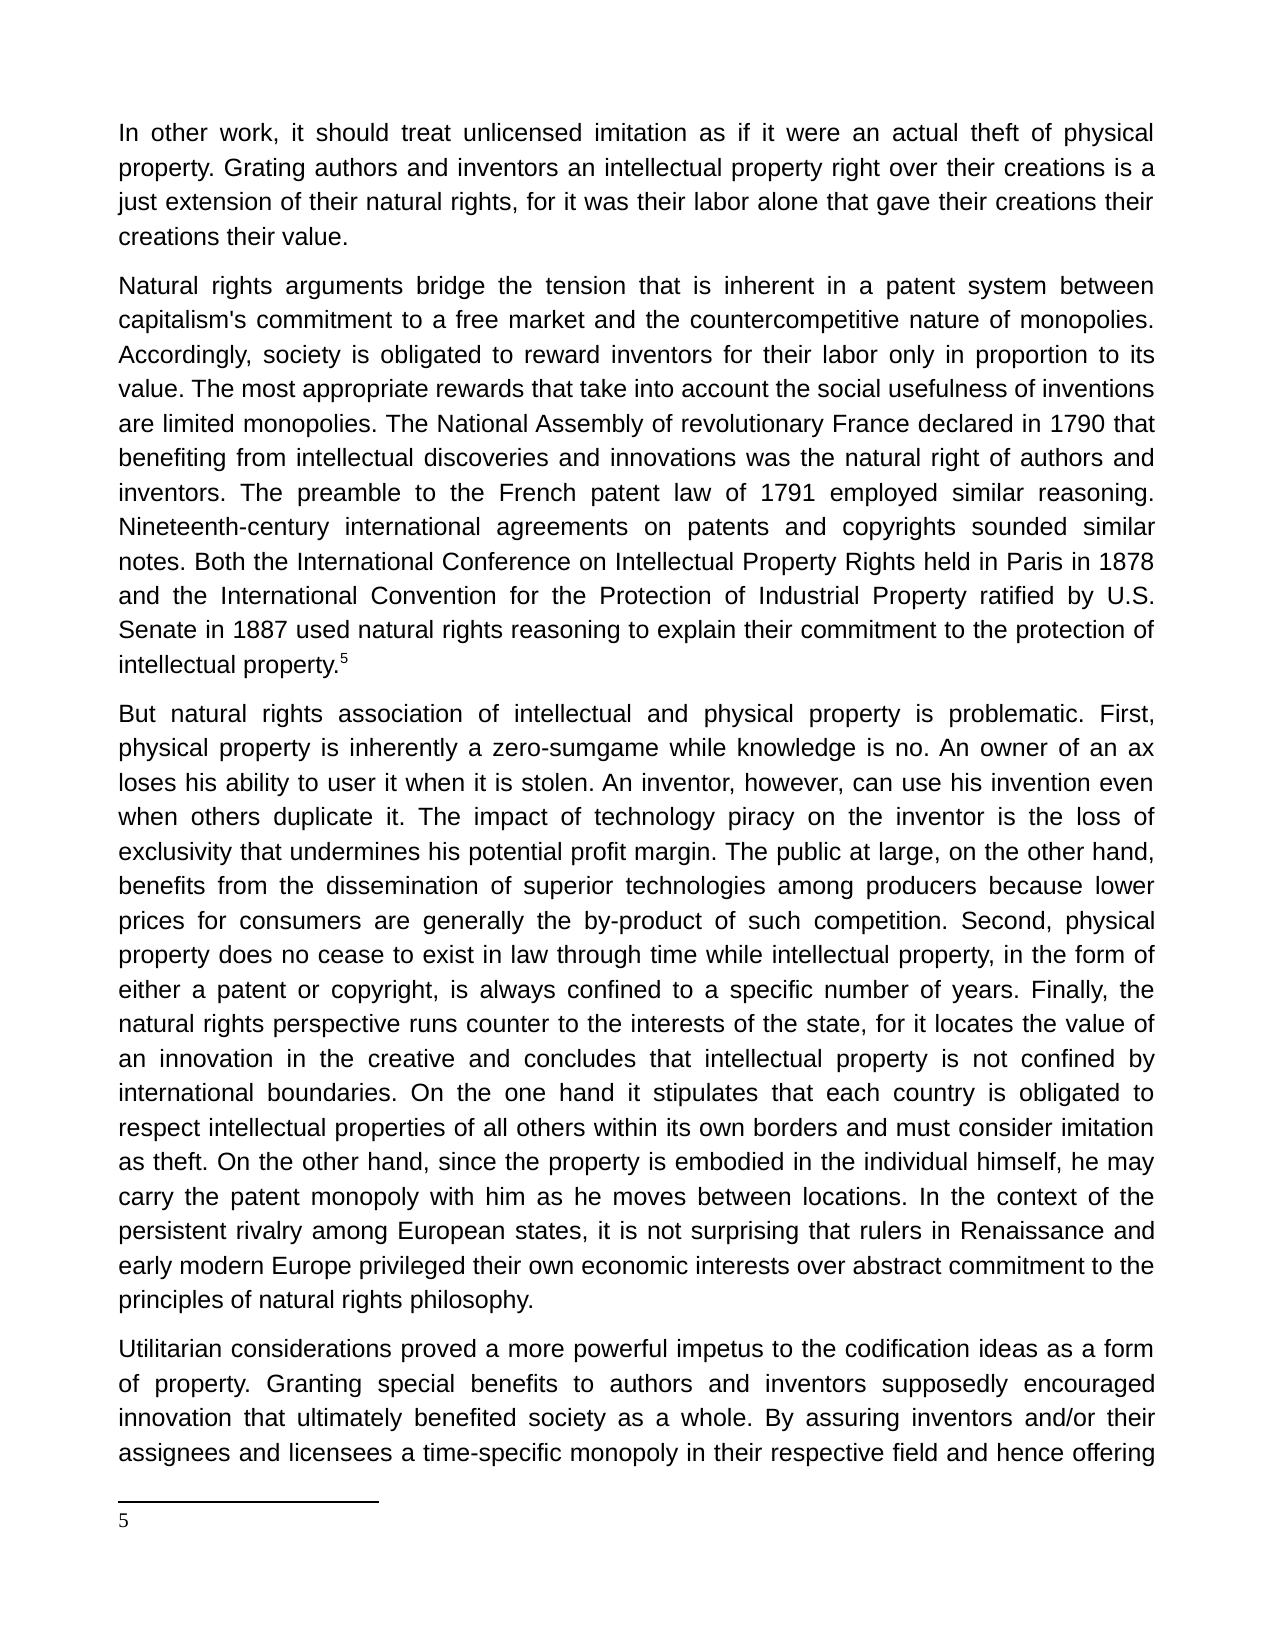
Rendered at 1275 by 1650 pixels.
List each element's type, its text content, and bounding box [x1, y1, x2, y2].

text Utilitarian considerations proved a more powerful impetus to the codification ideas as a form of property. Granting special benefits to authors and inventors supposedly encouraged innovation that ultimately benefited society as a whole. By assuring inventors and/or their assignees and licensees a time-specific monopoly in their respective field and hence offering [118, 1334, 1157, 1466]
text In other work, it should treat unlicensed imitation as if it were an actual theft of physical property. Grating authors and inventors an intellectual property right over their creations is a just extension of their natural rights, for it was their labor alone that gave their creations their creations their value. [118, 118, 1157, 250]
text Natural rights arguments bridge the tension that is inherent in a patent system between capitalism's commitment to a free market and the countercompetitive nature of monopolies. Accordingly, society is obligated to reward inventors for their labor only in proportion to its value. The most appropriate rewards that take into account the social usefulness of inventions are limited monopolies. The National Assembly of revolutionary France declared in 1790 that benefiting from intellectual discoveries and innovations was the natural right of authors and inventors. The preamble to the French patent law of 1791 employed similar reasoning. Nineteenth-century international agreements on patents and copyrights sounded similar notes. Both the International Conference on Intellectual Property Rights held in Paris in 1878 and the International Convention for the Protection of Industrial Property ratified by U.S. Senate in 1887 used natural rights reasoning to explain their commitment to the protection of intellectual property. [118, 271, 1157, 679]
text But natural rights association of intellectual and physical property is problematic. First, physical property is inherently a zero-sumgame while knowledge is no. An owner of an ax loses his ability to user it when it is stolen. An inventor, however, can use his invention even when others duplicate it. The impact of technology piracy on the inventor is the loss of exclusivity that undermines his potential profit margin. The public at large, on the other hand, benefits from the dissemination of superior technologies among producers because lower prices for consumers are generally the by-product of such competition. Second, physical property does no cease to exist in law through time while intellectual property, in the form of either a patent or copyright, is always confined to a specific number of years. Finally, the natural rights perspective runs counter to the interests of the state, for it locates the value of an innovation in the creative and concludes that intellectual property is not confined by international boundaries. On the one hand it stipulates that each country is obligated to respect intellectual properties of all others within its own borders and must consider imitation as theft. On the other hand, since the property is embodied in the individual himself, he may carry the patent monopoly with him as he moves between locations. In the context of the persistent rivalry among European states, it is not surprising that rulers in Renaissance and early modern Europe privileged their own economic interests over abstract commitment to the principles of natural rights philosophy. [118, 699, 1157, 1314]
